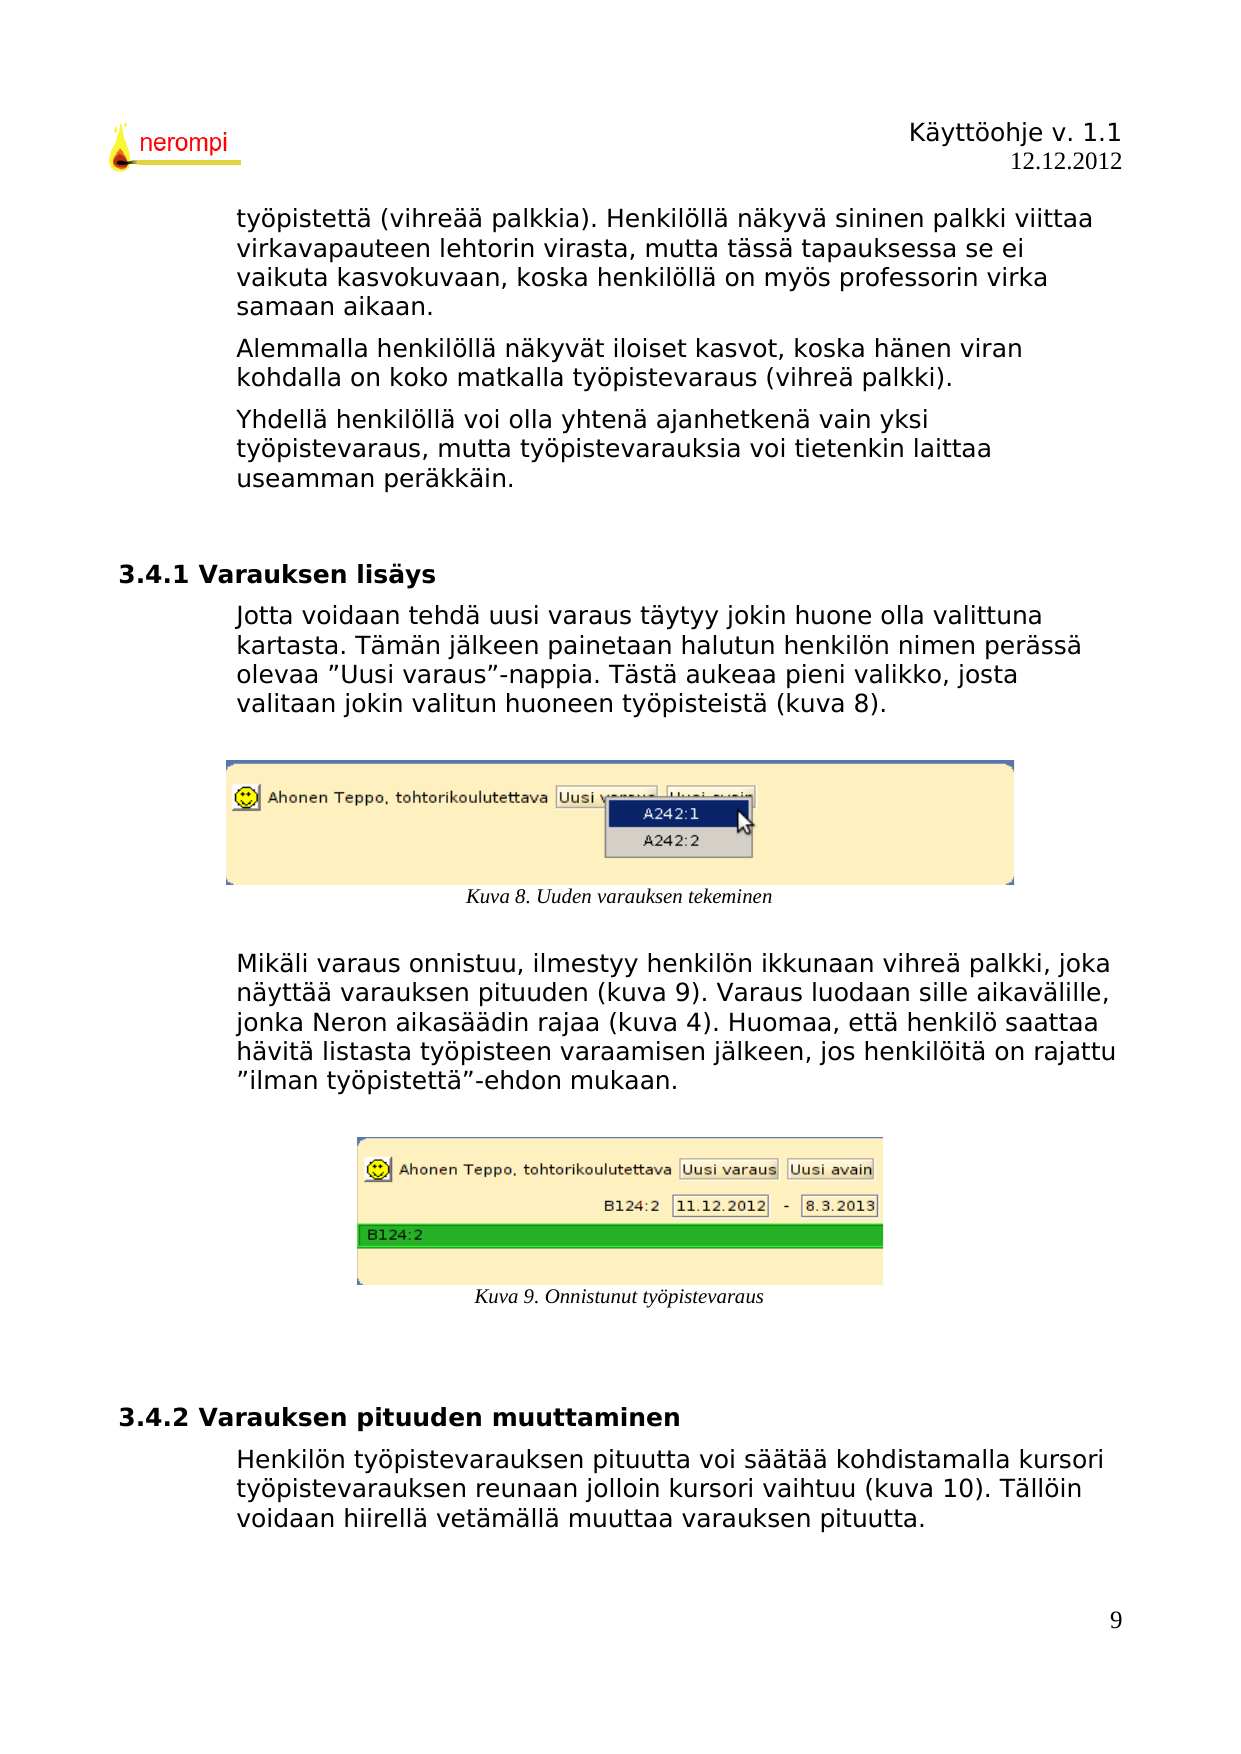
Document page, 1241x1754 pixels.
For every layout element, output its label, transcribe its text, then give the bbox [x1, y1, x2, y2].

text Kuva 8. Uuden varauksen tekeminen [226, 885, 1014, 907]
text työpistettä (vihreää palkkia). Henkilöllä näkyvä sininen palkki viittaa virkavapauteen lehtorin virasta, mutta tässä tapauksessa se ei vaikuta kasvokuvaan, koska henkilöllä on myös professorin virka samaan aikaan. [236, 204, 1122, 322]
text Jotta voidaan tehdä uusi varaus täytyy jokin huone olla valittuna kartasta. Tämän jälkeen painetaan halutun henkilön nimen perässä olevaa ”Uusi varaus”-nappia. Tästä aukeaa pieni valikko, josta valitaan jokin valitun huoneen työpisteistä (kuva 8). [236, 602, 1122, 719]
subtitle Varauksen pituuden muuttaminen [118, 1404, 1122, 1433]
text Kuva 9. Onnistunut työpistevaraus [357, 1285, 883, 1308]
text Henkilön työpistevarauksen pituutta voi säätää kohdistamalla kursori työpistevarauksen reunaan jolloin kursori vaihtuu (kuva 10). Tällöin voidaan hiirellä vetämällä muuttaa varauksen pituutta. [236, 1445, 1122, 1533]
picture [357, 1137, 884, 1285]
subtitle Varauksen lisäys [118, 560, 1122, 589]
text Mikäli varaus onnistuu, ilmestyy henkilön ikkunaan vihreä palkki, joka näyttää varauksen pituuden (kuva 9). Varaus luodaan sille aikavälille, jonka Neron aikasäädin rajaa (kuva 4). Huomaa, että henkilö saattaa hävitä listasta työpisteen varaamisen jälkeen, jos henkilöitä on rajattu ”ilman työpistettä”-ehdon mukaan. [236, 949, 1122, 1096]
picture [107, 118, 255, 176]
picture [226, 760, 1015, 885]
text Yhdellä henkilöllä voi olla yhtenä ajanhetkenä vain yksi työpistevaraus, mutta työpistevarauksia voi tietenkin laittaa useamman peräkkäin. [236, 405, 1122, 493]
text Alemmalla henkilöllä näkyvät iloiset kasvot, koska hänen viran kohdalla on koko matkalla työpistevaraus (vihreä palkki). [236, 334, 1122, 393]
